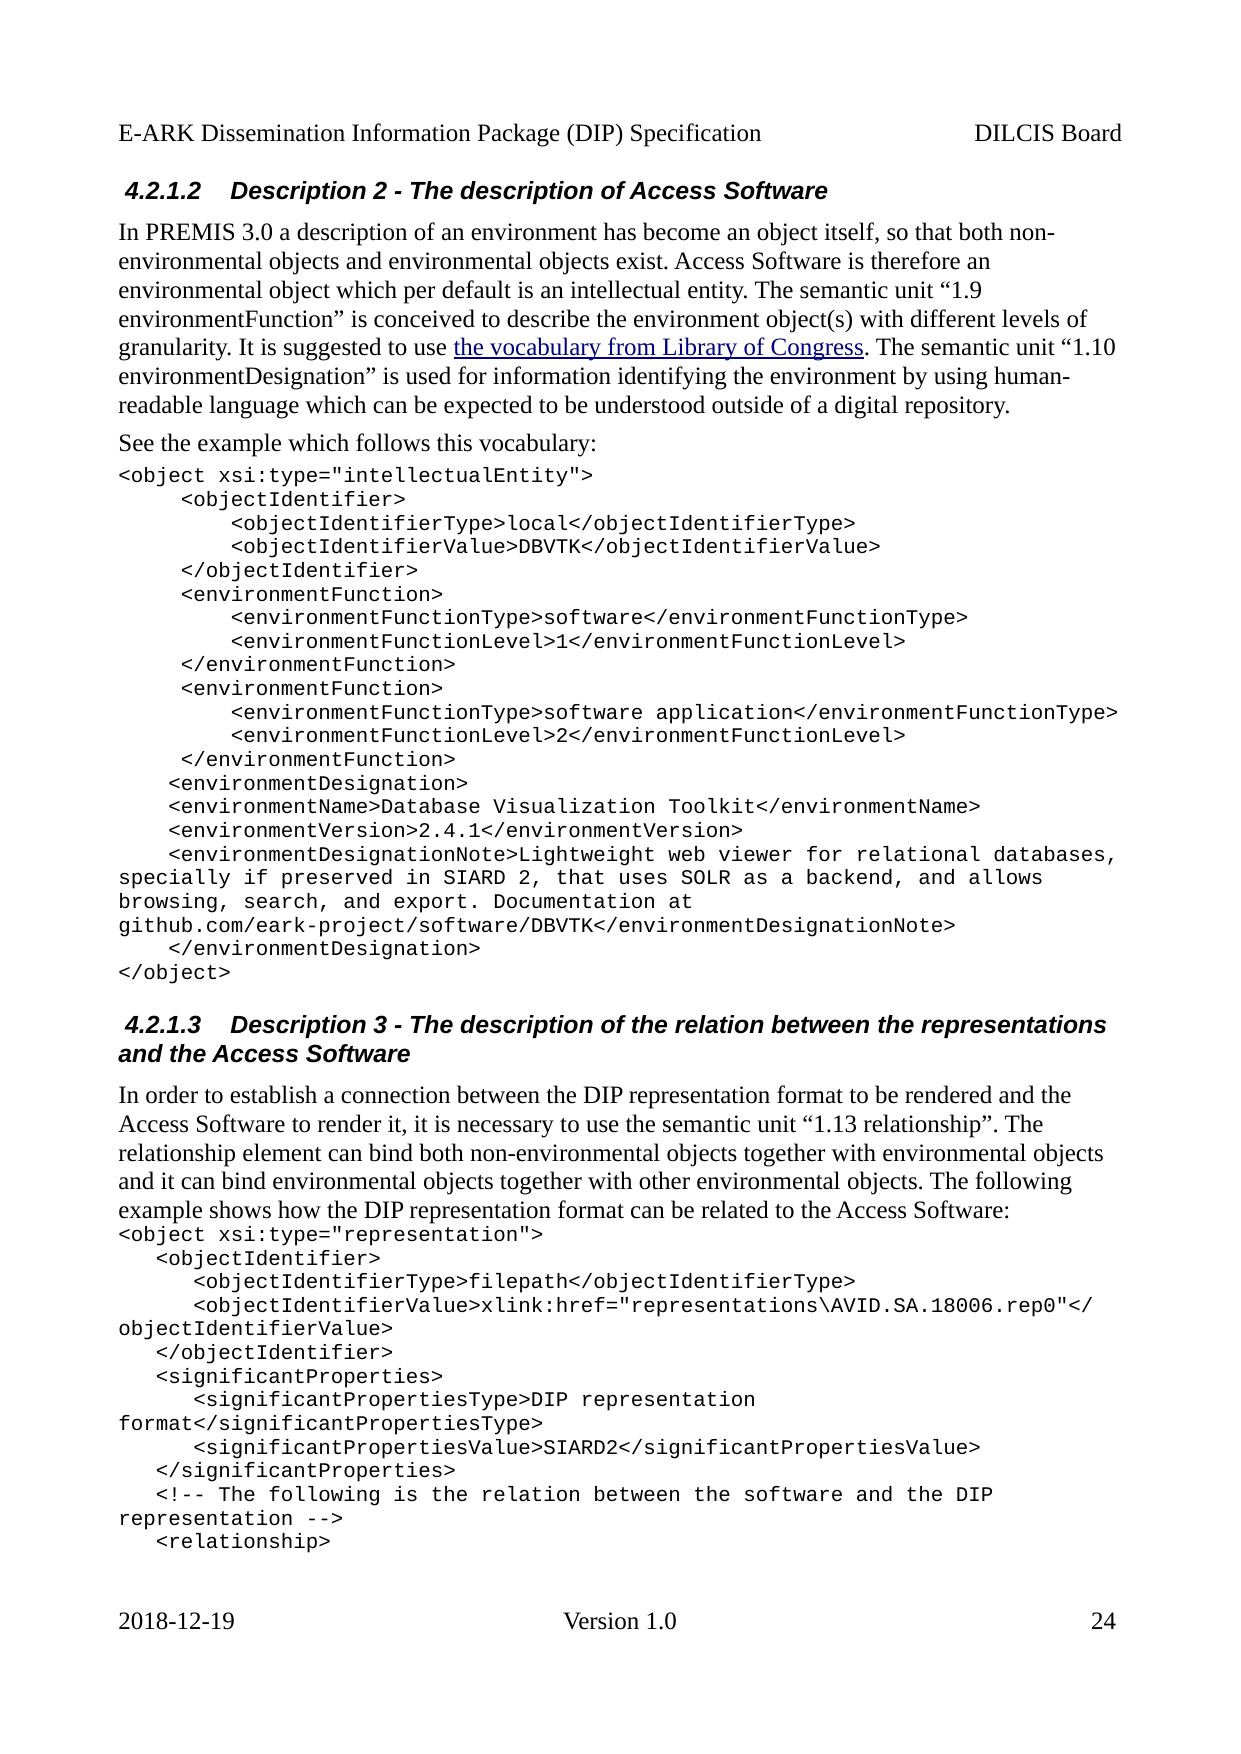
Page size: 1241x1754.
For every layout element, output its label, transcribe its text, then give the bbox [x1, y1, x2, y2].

text <environmentName>Database Visualization Toolkit</environmentName> [118, 796, 1122, 820]
text <environmentDesignationNote>Lightweight web viewer for relational databases, specially if preserved in SIARD 2, that uses SOLR as a backend, and allows browsing, search, and export. Documentation at github.com/eark-project/software/DBVTK</environmentDesignationNote> [118, 844, 1122, 938]
text See the example which follows this vocabulary: [118, 428, 1122, 456]
text </objectIdentifier> [118, 560, 1122, 583]
text <significantPropertiesType>DIP representation format</significantPropertiesType> [118, 1389, 1122, 1437]
text <significantProperties> [118, 1366, 1122, 1389]
text <environmentDesignation> [118, 773, 1122, 796]
subtitle Description 3 - The description of the relation between the representations and the Access Software [118, 1011, 1122, 1068]
text </object> [118, 962, 1122, 986]
subtitle Description 2 - The description of Access Software [118, 176, 1122, 205]
text In PREMIS 3.0 a description of an environment has become an object itself, so that both non-environmental objects and environmental objects exist. Access Software is therefore an environmental object which per default is an intellectual entity. The semantic unit “1.9 environmentFunction” is conceived to describe the environment object(s) with different levels of granularity. It is suggested to use the vocabulary from Library of Congress. The semantic unit “1.10 environmentDesignation” is used for information identifying the environment by using human-readable language which can be expected to be understood outside of a digital repository. [118, 217, 1122, 419]
text </objectIdentifier> [118, 1342, 1122, 1366]
text <objectIdentifierValue>xlink:href="representations\AVID.SA.18006.rep0"</objectIdentifierValue> [118, 1295, 1122, 1342]
text </environmentFunction> [118, 749, 1122, 773]
text In order to establish a connection between the DIP representation format to be rendered and the Access Software to render it, it is necessary to use the semantic unit “1.13 relationship”. The relationship element can bind both non-environmental objects together with environmental objects and it can bind environmental objects together with other environmental objects. The following example shows how the DIP representation format can be related to the Access Software: [118, 1080, 1122, 1224]
text <environmentFunctionType>software</environmentFunctionType> [118, 607, 1122, 631]
text </environmentDesignation> [118, 938, 1122, 962]
text <!-- The following is the relation between the software and the DIP representation --> [118, 1484, 1122, 1531]
text <relationship> [118, 1531, 1122, 1555]
text <object xsi:type="intellectualEntity"> [118, 465, 1122, 489]
text <environmentFunctionType>software application</environmentFunctionType> [118, 702, 1122, 725]
text <objectIdentifierValue>DBVTK</objectIdentifierValue> [118, 536, 1122, 560]
text <environmentFunctionLevel>1</environmentFunctionLevel> [118, 631, 1122, 654]
text <environmentVersion>2.4.1</environmentVersion> [118, 820, 1122, 844]
text <environmentFunction> [118, 583, 1122, 607]
text <significantPropertiesValue>SIARD2</significantPropertiesValue> [118, 1437, 1122, 1460]
text <environmentFunction> [118, 678, 1122, 702]
text <objectIdentifier> [118, 489, 1122, 513]
text <objectIdentifierType>filepath</objectIdentifierType> [118, 1271, 1122, 1295]
text <environmentFunctionLevel>2</environmentFunctionLevel> [118, 725, 1122, 749]
text </environmentFunction> [118, 654, 1122, 678]
text <object xsi:type="representation"> [118, 1224, 1122, 1247]
text <objectIdentifierType>local</objectIdentifierType> [118, 513, 1122, 536]
text </significantProperties> [118, 1460, 1122, 1484]
text <objectIdentifier> [118, 1247, 1122, 1271]
